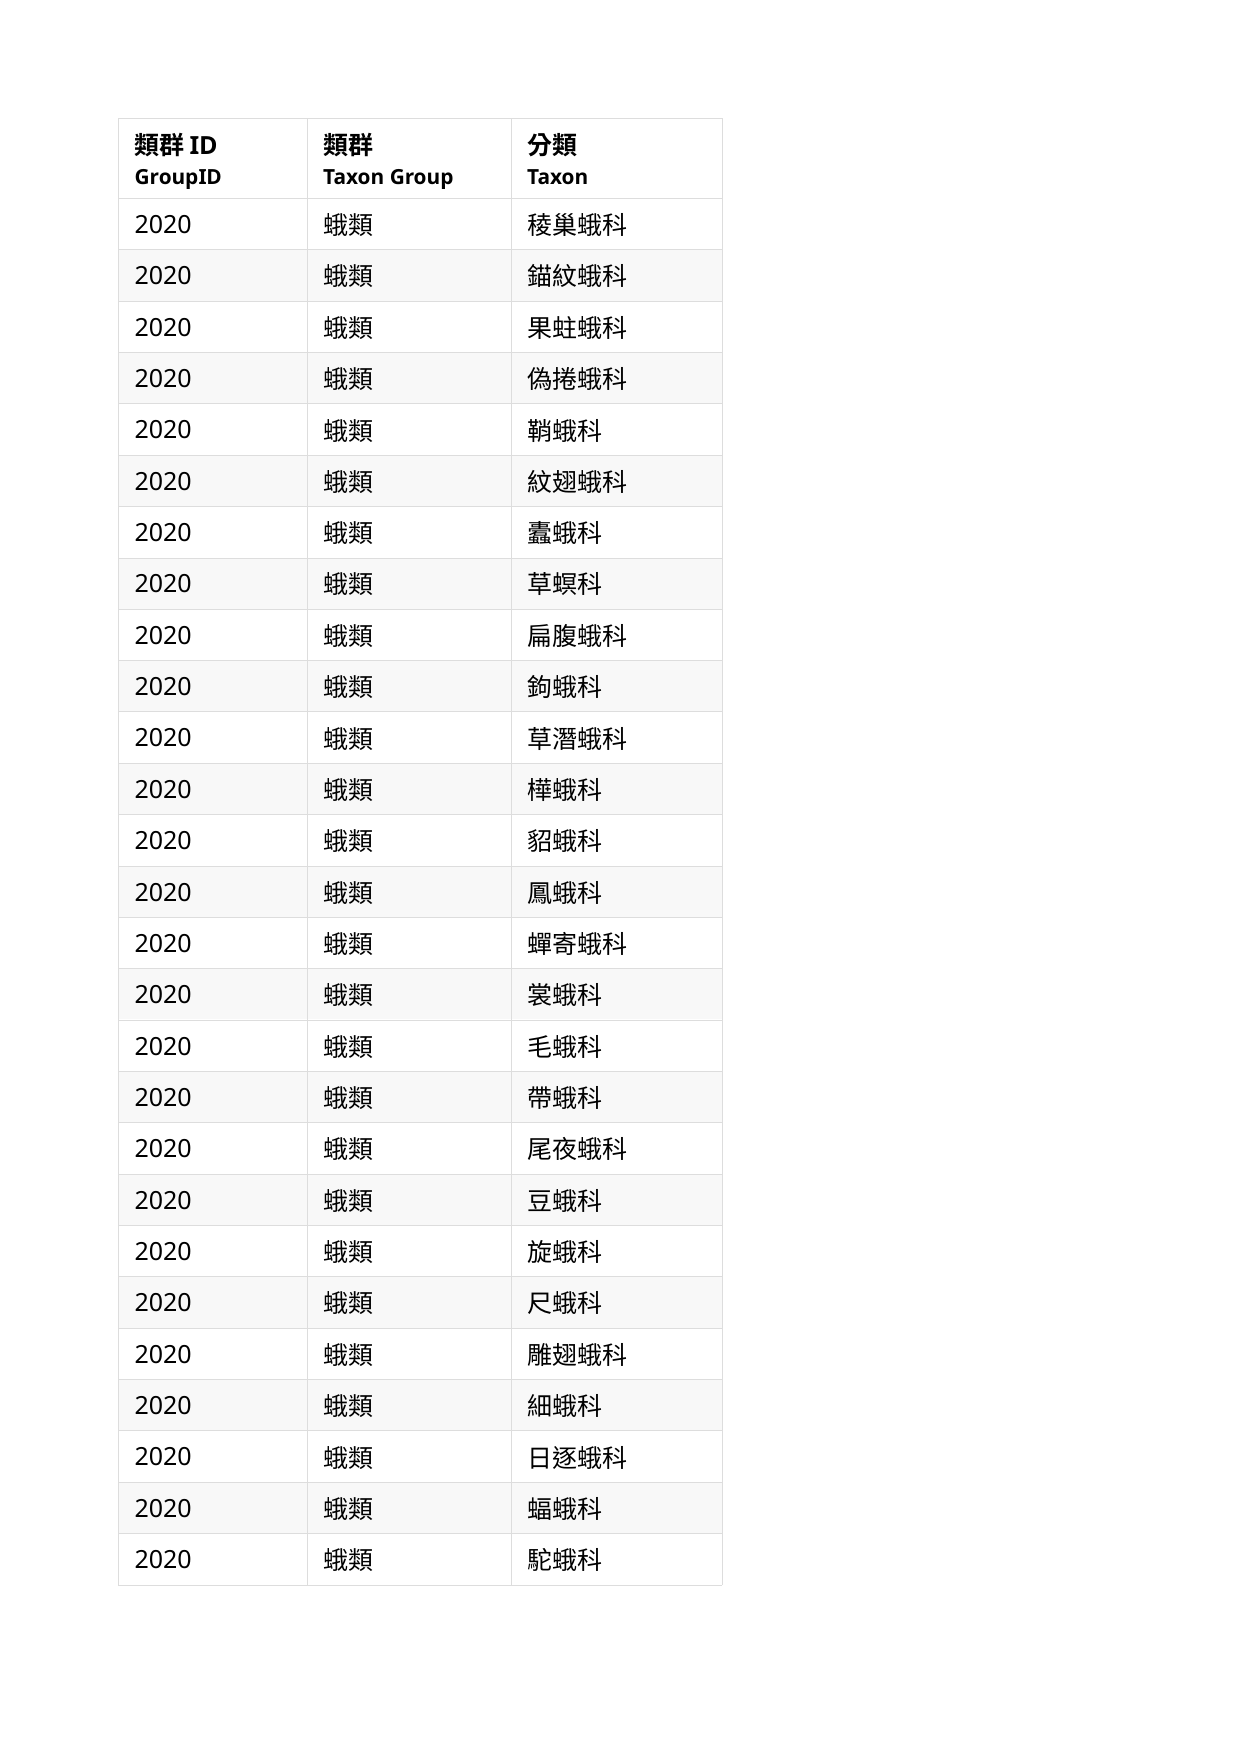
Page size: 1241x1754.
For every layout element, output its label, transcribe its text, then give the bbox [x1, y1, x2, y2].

table_cell 蛾類 [308, 199, 511, 249]
table_cell 蛾類 [308, 1175, 511, 1225]
table_cell 裳蛾科 [512, 969, 722, 1019]
table_cell 貂蛾科 [512, 815, 722, 866]
table_cell 2020 [119, 815, 307, 866]
table_cell 2020 [119, 302, 307, 352]
table_cell 果蛀蛾科 [512, 302, 722, 352]
table_cell 2020 [119, 1021, 307, 1071]
table_cell 草螟科 [512, 559, 722, 609]
table_cell 雕翅蛾科 [512, 1329, 722, 1379]
table_cell 蛾類 [308, 1123, 511, 1174]
table_cell 2020 [119, 661, 307, 711]
table_cell 蛾類 [308, 1483, 511, 1533]
table_cell 毛蛾科 [512, 1021, 722, 1071]
table_cell 蛾類 [308, 1534, 511, 1584]
table_cell 2020 [119, 1534, 307, 1584]
table_cell 2020 [119, 250, 307, 301]
table_cell 尺蛾科 [512, 1277, 722, 1328]
table_cell 蛾類 [308, 1431, 511, 1482]
table_cell 2020 [119, 353, 307, 403]
table_cell 2020 [119, 199, 307, 249]
table_cell 2020 [119, 867, 307, 917]
table_cell 蛾類 [308, 302, 511, 352]
table_cell 蛾類 [308, 1072, 511, 1122]
table_cell 2020 [119, 507, 307, 557]
table_cell 鳳蛾科 [512, 867, 722, 917]
table_cell 蛾類 [308, 507, 511, 557]
table_cell 蛾類 [308, 918, 511, 968]
table_cell 日逐蛾科 [512, 1431, 722, 1482]
table_cell 蛾類 [308, 1021, 511, 1071]
table_header 分類 Taxon [512, 119, 722, 198]
table_cell 扁腹蛾科 [512, 610, 722, 660]
table_cell 駝蛾科 [512, 1534, 722, 1584]
table_cell 2020 [119, 1072, 307, 1122]
table_cell 2020 [119, 1226, 307, 1276]
table_cell 2020 [119, 610, 307, 660]
table_cell 蛾類 [308, 610, 511, 660]
table_cell 樺蛾科 [512, 764, 722, 814]
table_cell 鞘蛾科 [512, 404, 722, 455]
table_cell 蛾類 [308, 661, 511, 711]
table_cell 蛾類 [308, 867, 511, 917]
table_cell 尾夜蛾科 [512, 1123, 722, 1174]
table_cell 2020 [119, 764, 307, 814]
table_cell 豆蛾科 [512, 1175, 722, 1225]
table_cell 旋蛾科 [512, 1226, 722, 1276]
table_cell 蛾類 [308, 1277, 511, 1328]
table_cell 2020 [119, 1329, 307, 1379]
table_cell 2020 [119, 404, 307, 455]
table_header 類群 Taxon Group [308, 119, 511, 198]
table_cell 蛾類 [308, 969, 511, 1019]
table_cell 2020 [119, 969, 307, 1019]
table_cell 2020 [119, 456, 307, 506]
table_cell 2020 [119, 1175, 307, 1225]
table_cell 蛾類 [308, 456, 511, 506]
table_cell 草潛蛾科 [512, 712, 722, 763]
table_cell 2020 [119, 1277, 307, 1328]
table_cell 蛾類 [308, 250, 511, 301]
table_cell 2020 [119, 559, 307, 609]
table_cell 2020 [119, 1380, 307, 1430]
table_cell 蛾類 [308, 353, 511, 403]
table_cell 蛾類 [308, 1226, 511, 1276]
table_cell 蛾類 [308, 764, 511, 814]
table_cell 2020 [119, 1123, 307, 1174]
table_cell 蛾類 [308, 815, 511, 866]
table_cell 帶蛾科 [512, 1072, 722, 1122]
table_cell 鉤蛾科 [512, 661, 722, 711]
table_cell 蛾類 [308, 1329, 511, 1379]
table_cell 紋翅蛾科 [512, 456, 722, 506]
table_cell 蝠蛾科 [512, 1483, 722, 1533]
table_cell 2020 [119, 918, 307, 968]
table_cell 2020 [119, 1431, 307, 1482]
table_cell 細蛾科 [512, 1380, 722, 1430]
table_cell 錨紋蛾科 [512, 250, 722, 301]
table_cell 蛾類 [308, 559, 511, 609]
table_cell 蠹蛾科 [512, 507, 722, 557]
table_cell 蛾類 [308, 404, 511, 455]
table_cell 蟬寄蛾科 [512, 918, 722, 968]
table_cell 蛾類 [308, 1380, 511, 1430]
table_cell 偽捲蛾科 [512, 353, 722, 403]
table_cell 2020 [119, 712, 307, 763]
table_cell 蛾類 [308, 712, 511, 763]
table_cell 稜巢蛾科 [512, 199, 722, 249]
table_cell 2020 [119, 1483, 307, 1533]
table_header 類群ID GroupID [119, 119, 307, 198]
